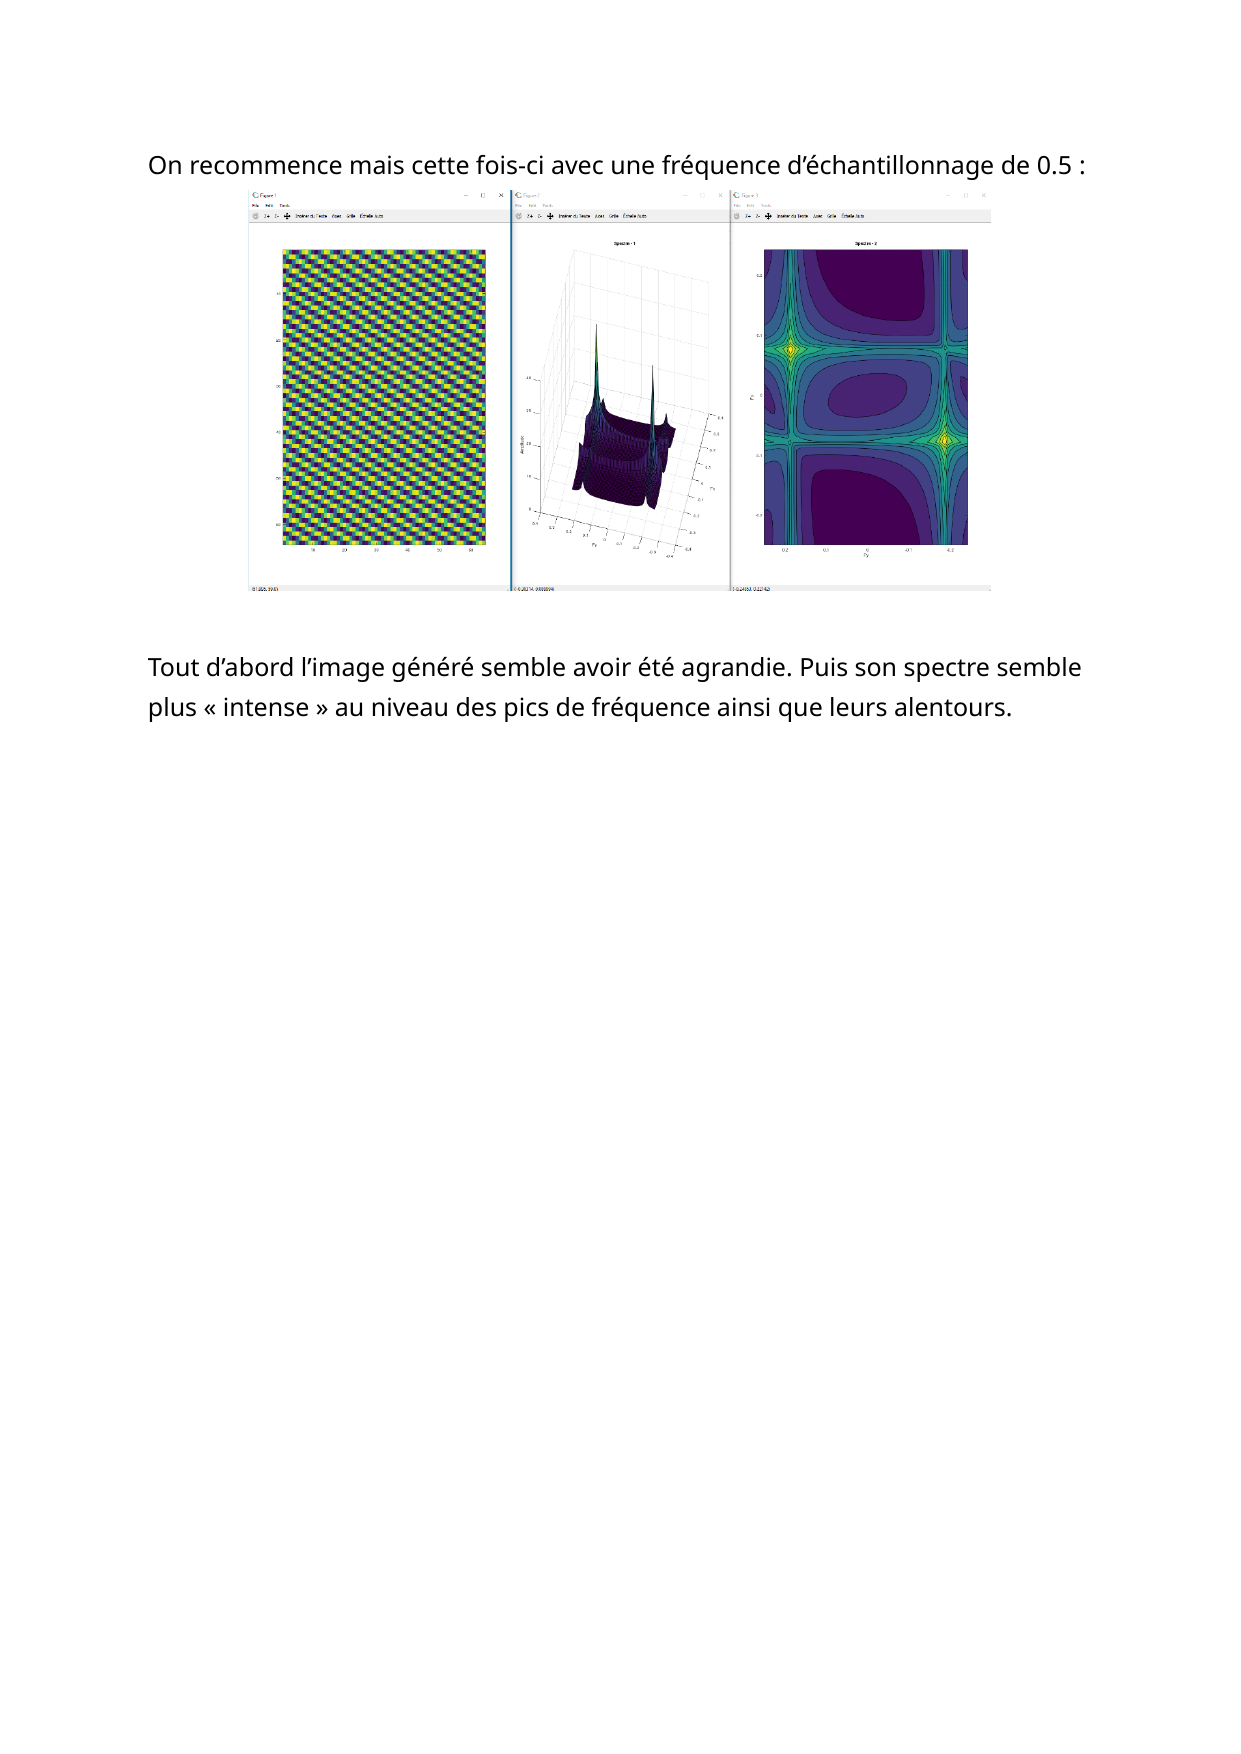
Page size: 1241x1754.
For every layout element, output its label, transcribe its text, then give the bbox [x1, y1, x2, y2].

text Tout d’abord l’image généré semble avoir été agrandie. Puis son spectre semble plus « intense » au niveau des pics de fréquence ainsi que leurs alentours. [148, 650, 1093, 723]
text On recommence mais cette fois-ci avec une fréquence d’échantillonnage de 0.5 : [148, 148, 1093, 182]
